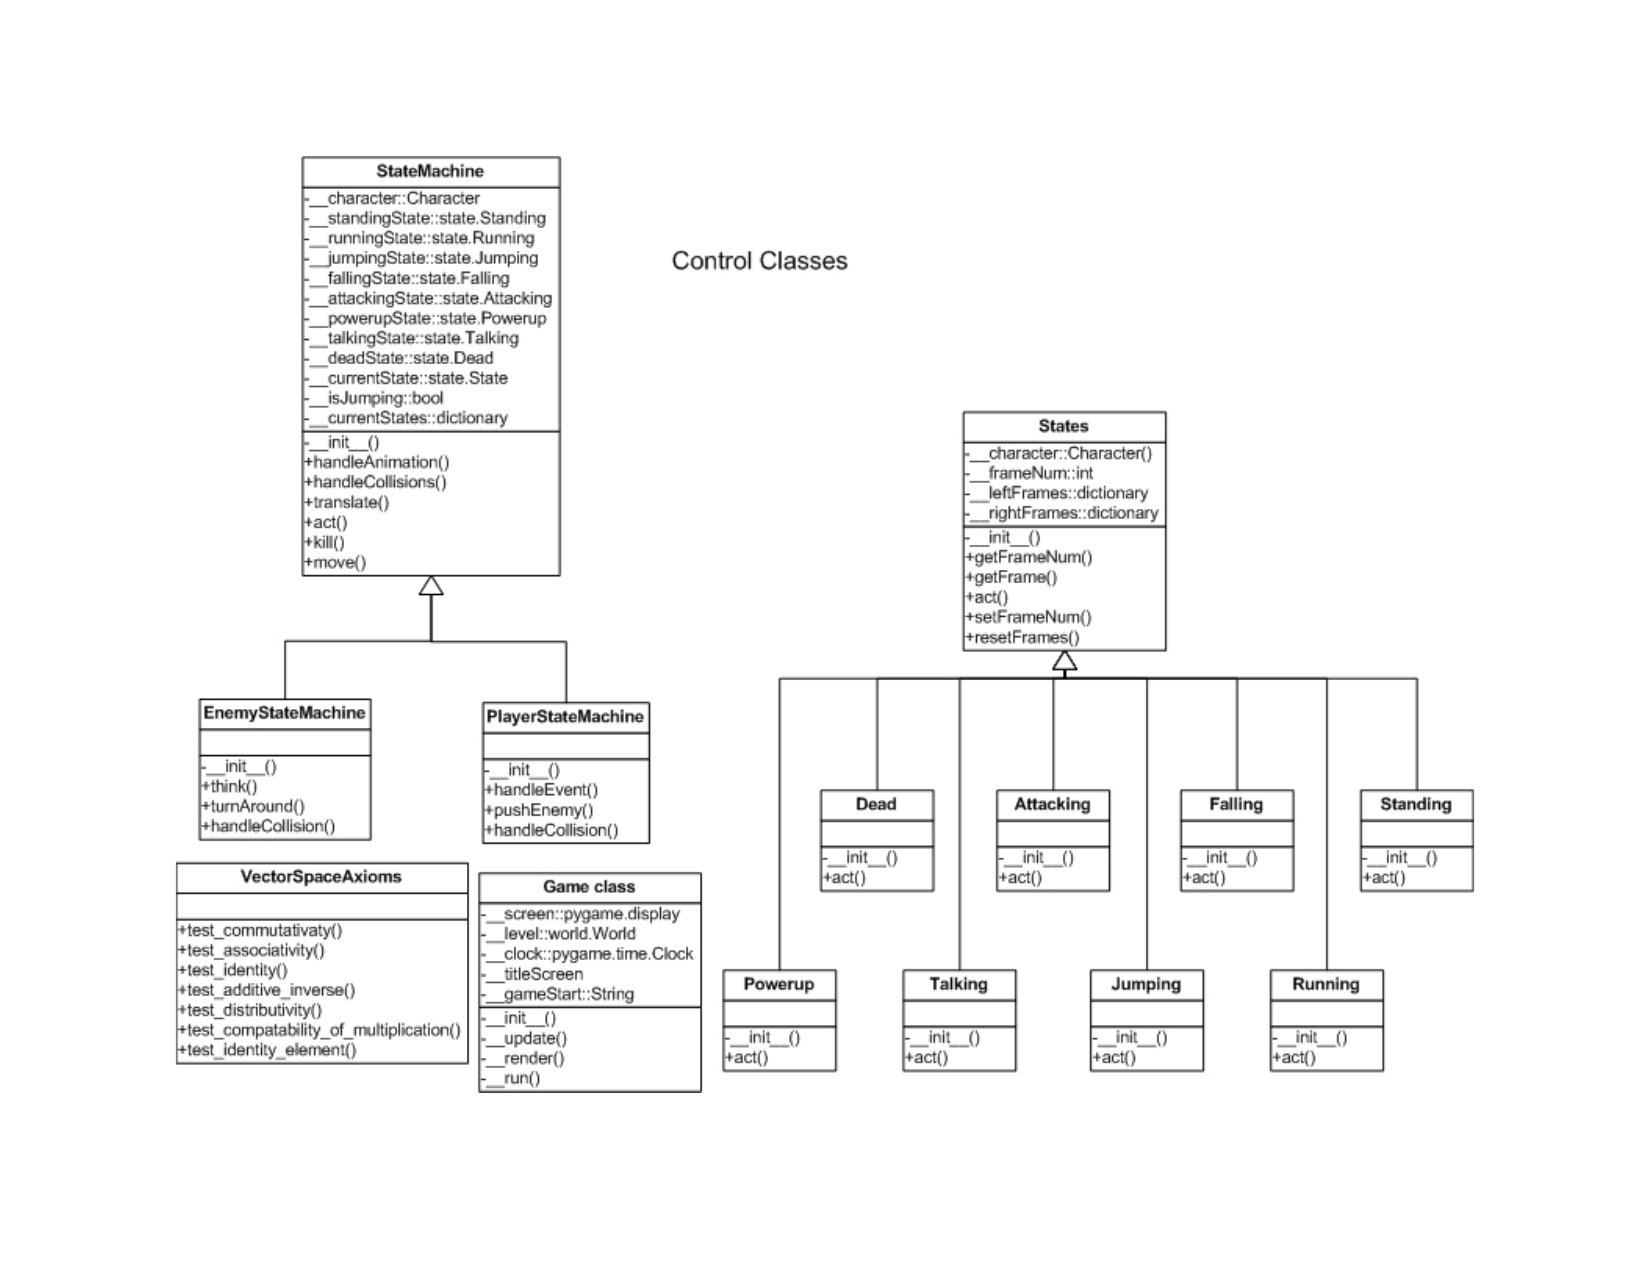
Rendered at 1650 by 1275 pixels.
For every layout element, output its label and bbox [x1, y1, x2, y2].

picture [175, 156, 1475, 1093]
